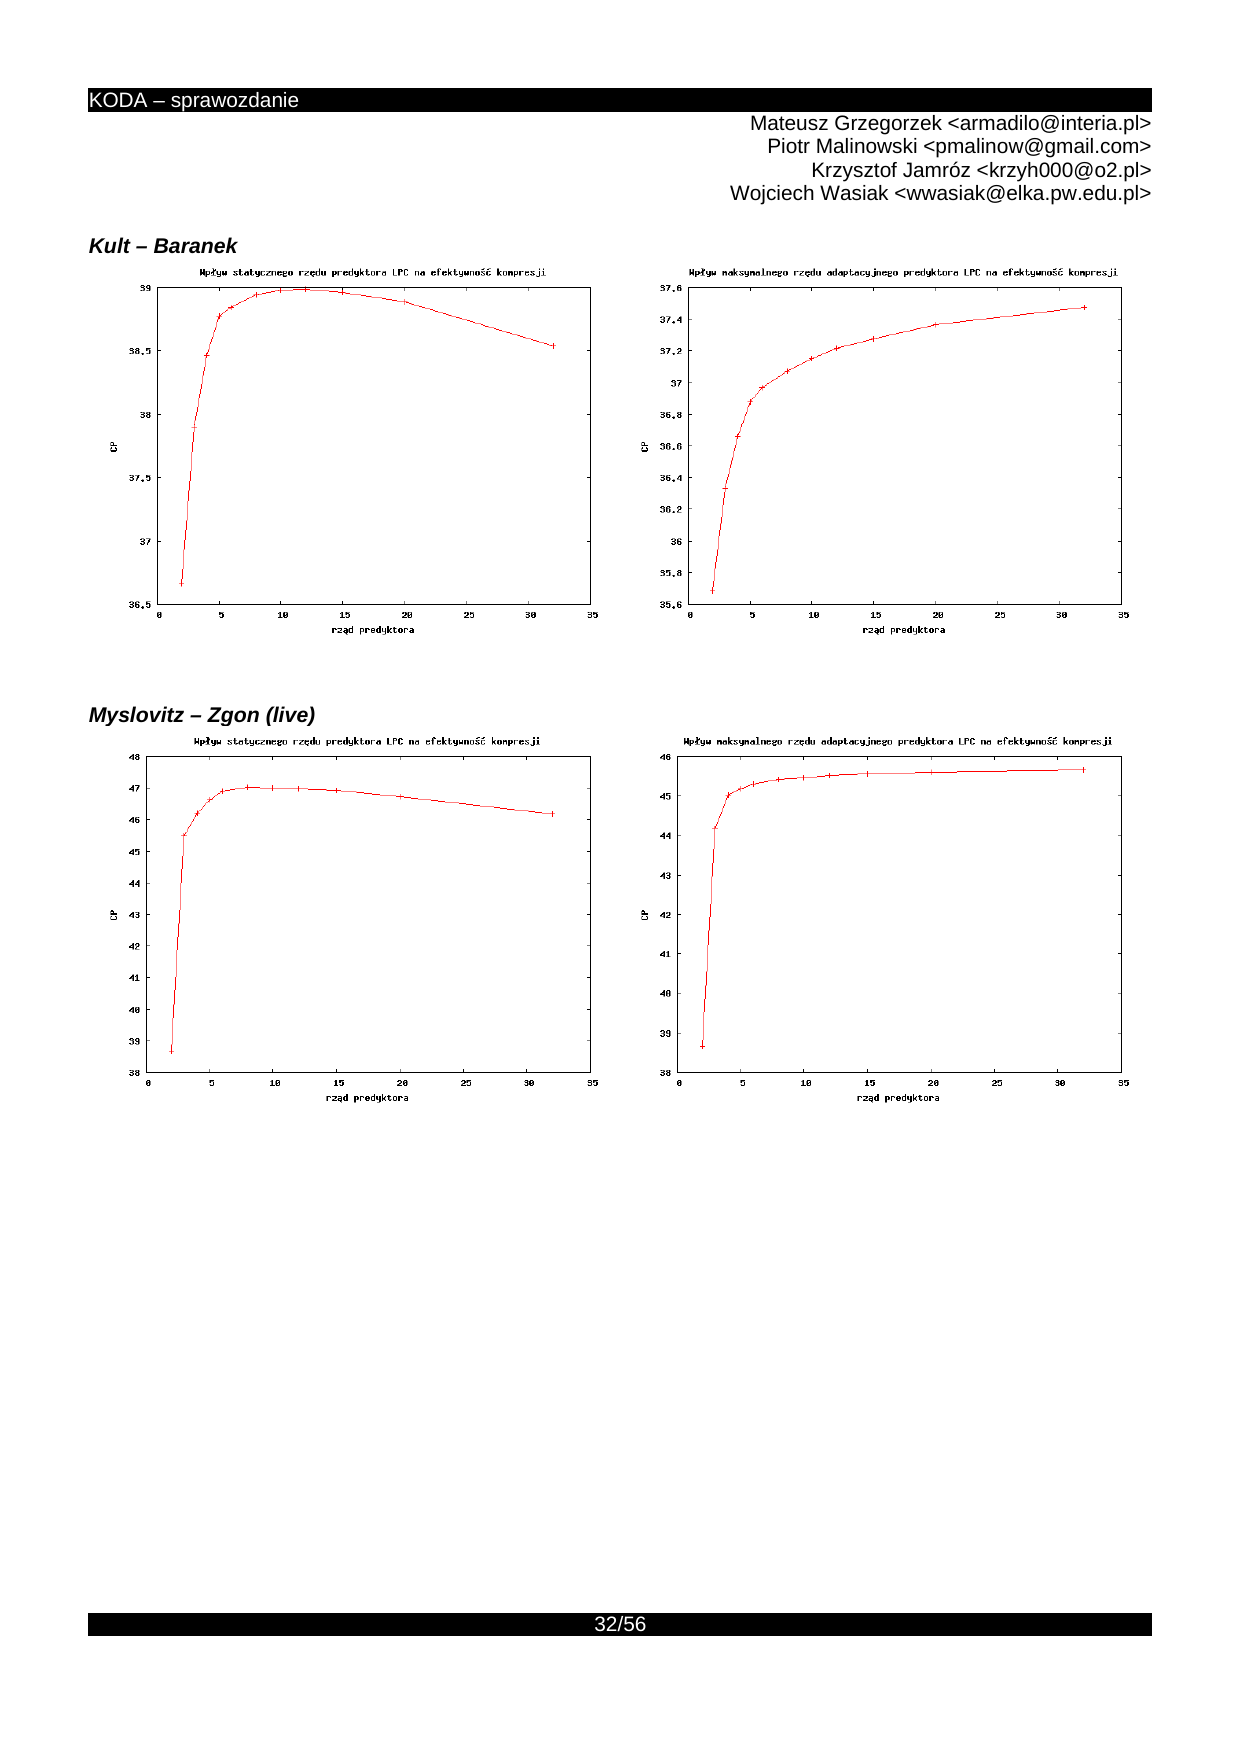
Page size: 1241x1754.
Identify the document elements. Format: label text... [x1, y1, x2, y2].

subtitle Myslovitz – Zgon (live) [88, 703, 1152, 726]
table_header [89, 726, 620, 1131]
picture [103, 257, 606, 635]
subtitle Kult – Baranek [88, 234, 1152, 258]
picture [635, 257, 1137, 635]
table_header [89, 258, 620, 662]
picture [103, 726, 606, 1103]
picture [635, 726, 1137, 1103]
table_header [620, 726, 1152, 1131]
table_header [620, 258, 1152, 662]
